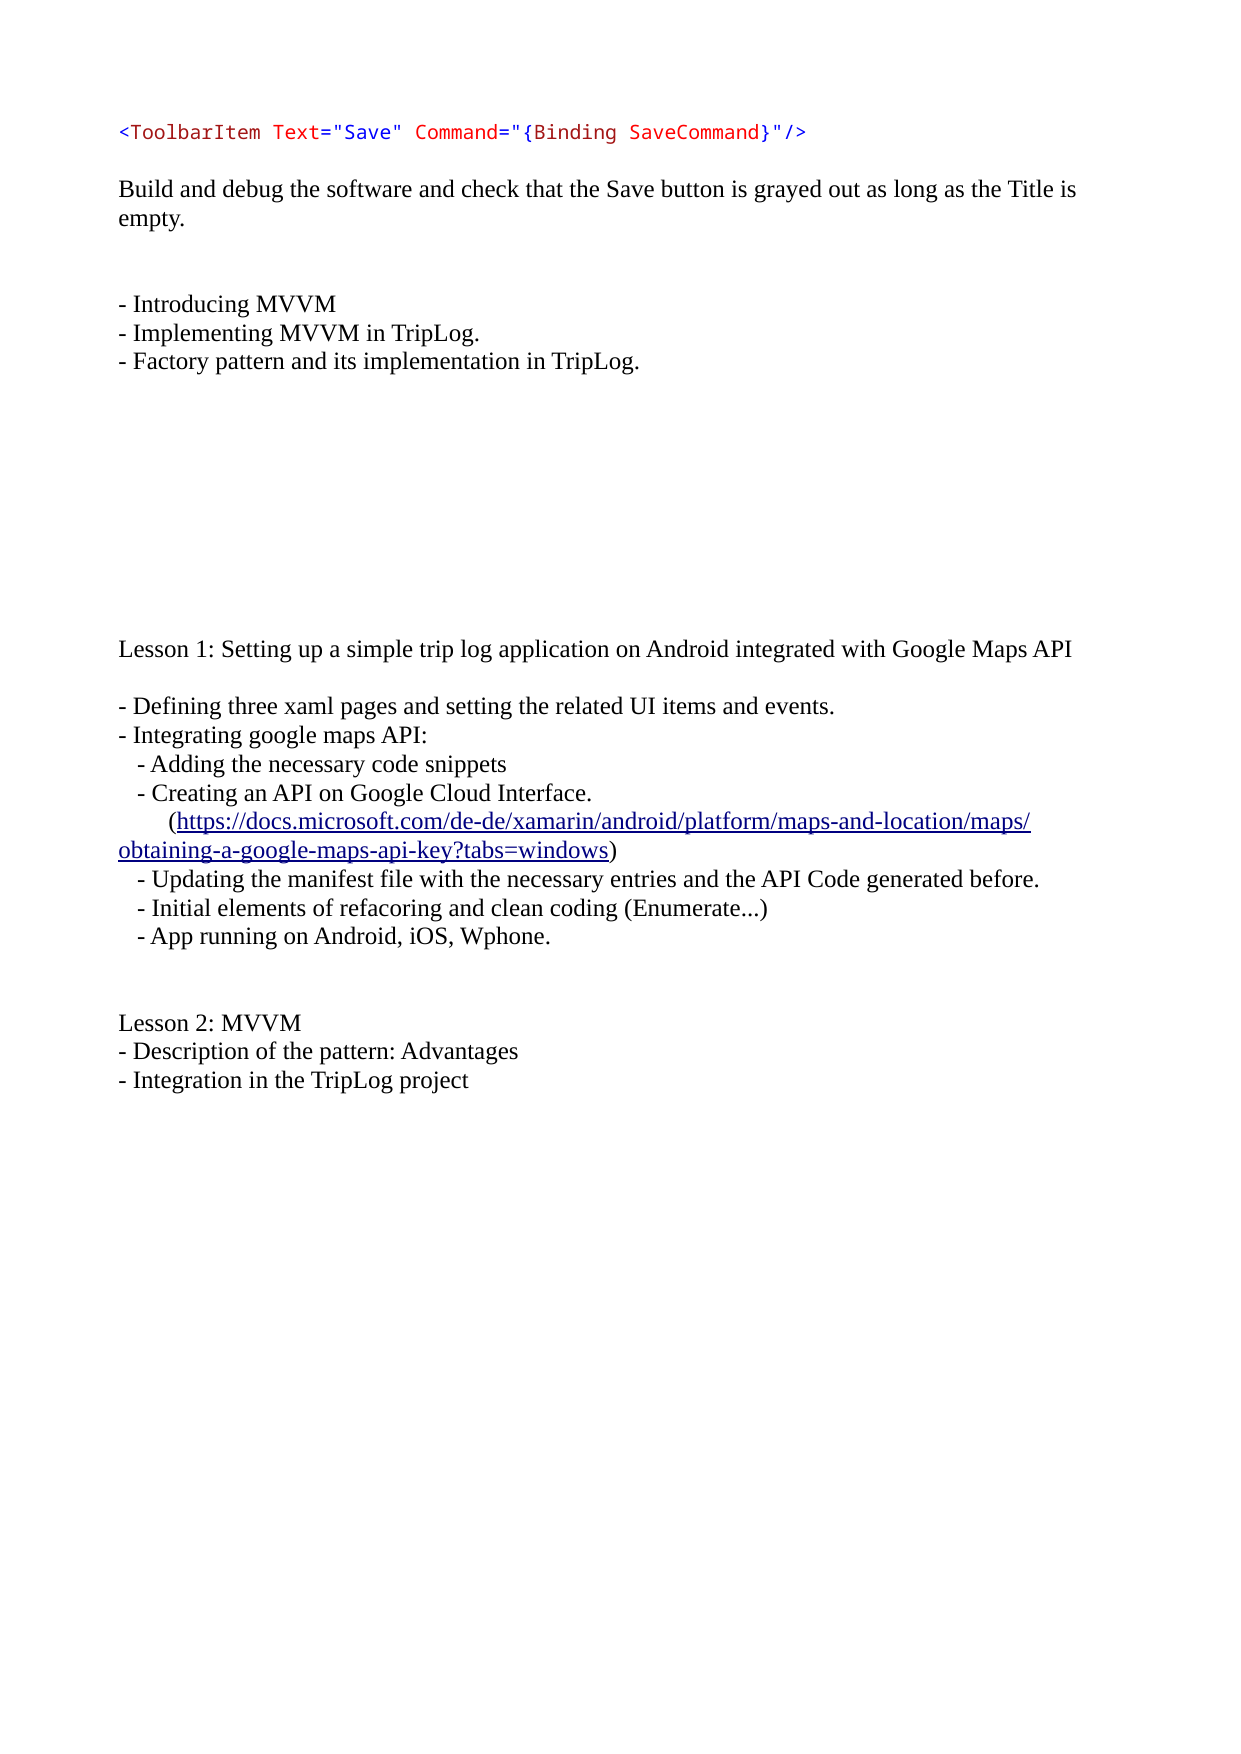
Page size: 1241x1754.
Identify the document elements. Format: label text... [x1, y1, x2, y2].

text (https://docs.microsoft.com/de-de/xamarin/android/platform/maps-and-location/maps/obtaining-a-google-maps-api-key?tabs=windows) [118, 806, 1122, 864]
text - Adding the necessary code snippets [118, 749, 1122, 778]
text - Factory pattern and its implementation in TripLog. [118, 346, 1122, 375]
text - Defining three xaml pages and setting the related UI items and events. [118, 691, 1122, 720]
text <ToolbarItem Text="Save" Command="{Binding SaveCommand}"/> [118, 118, 1122, 145]
text Lesson 1: Setting up a simple trip log application on Android integrated with Google Maps API [118, 634, 1122, 663]
text - Implementing MVVM in TripLog. [118, 318, 1122, 346]
text - Creating an API on Google Cloud Interface. [118, 778, 1122, 806]
text - Integrating google maps API: [118, 720, 1122, 749]
text - Integration in the TripLog project [118, 1065, 1122, 1094]
text Build and debug the software and check that the Save button is grayed out as long as the Title is empty. [118, 174, 1122, 231]
text - Description of the pattern: Advantages [118, 1036, 1122, 1065]
text - Introducing MVVM [118, 289, 1122, 318]
text - App running on Android, iOS, Wphone. [118, 921, 1122, 950]
text - Updating the manifest file with the necessary entries and the API Code generated before. [118, 864, 1122, 893]
text - Initial elements of refacoring and clean coding (Enumerate...) [118, 893, 1122, 921]
text Lesson 2: MVVM [118, 1008, 1122, 1036]
